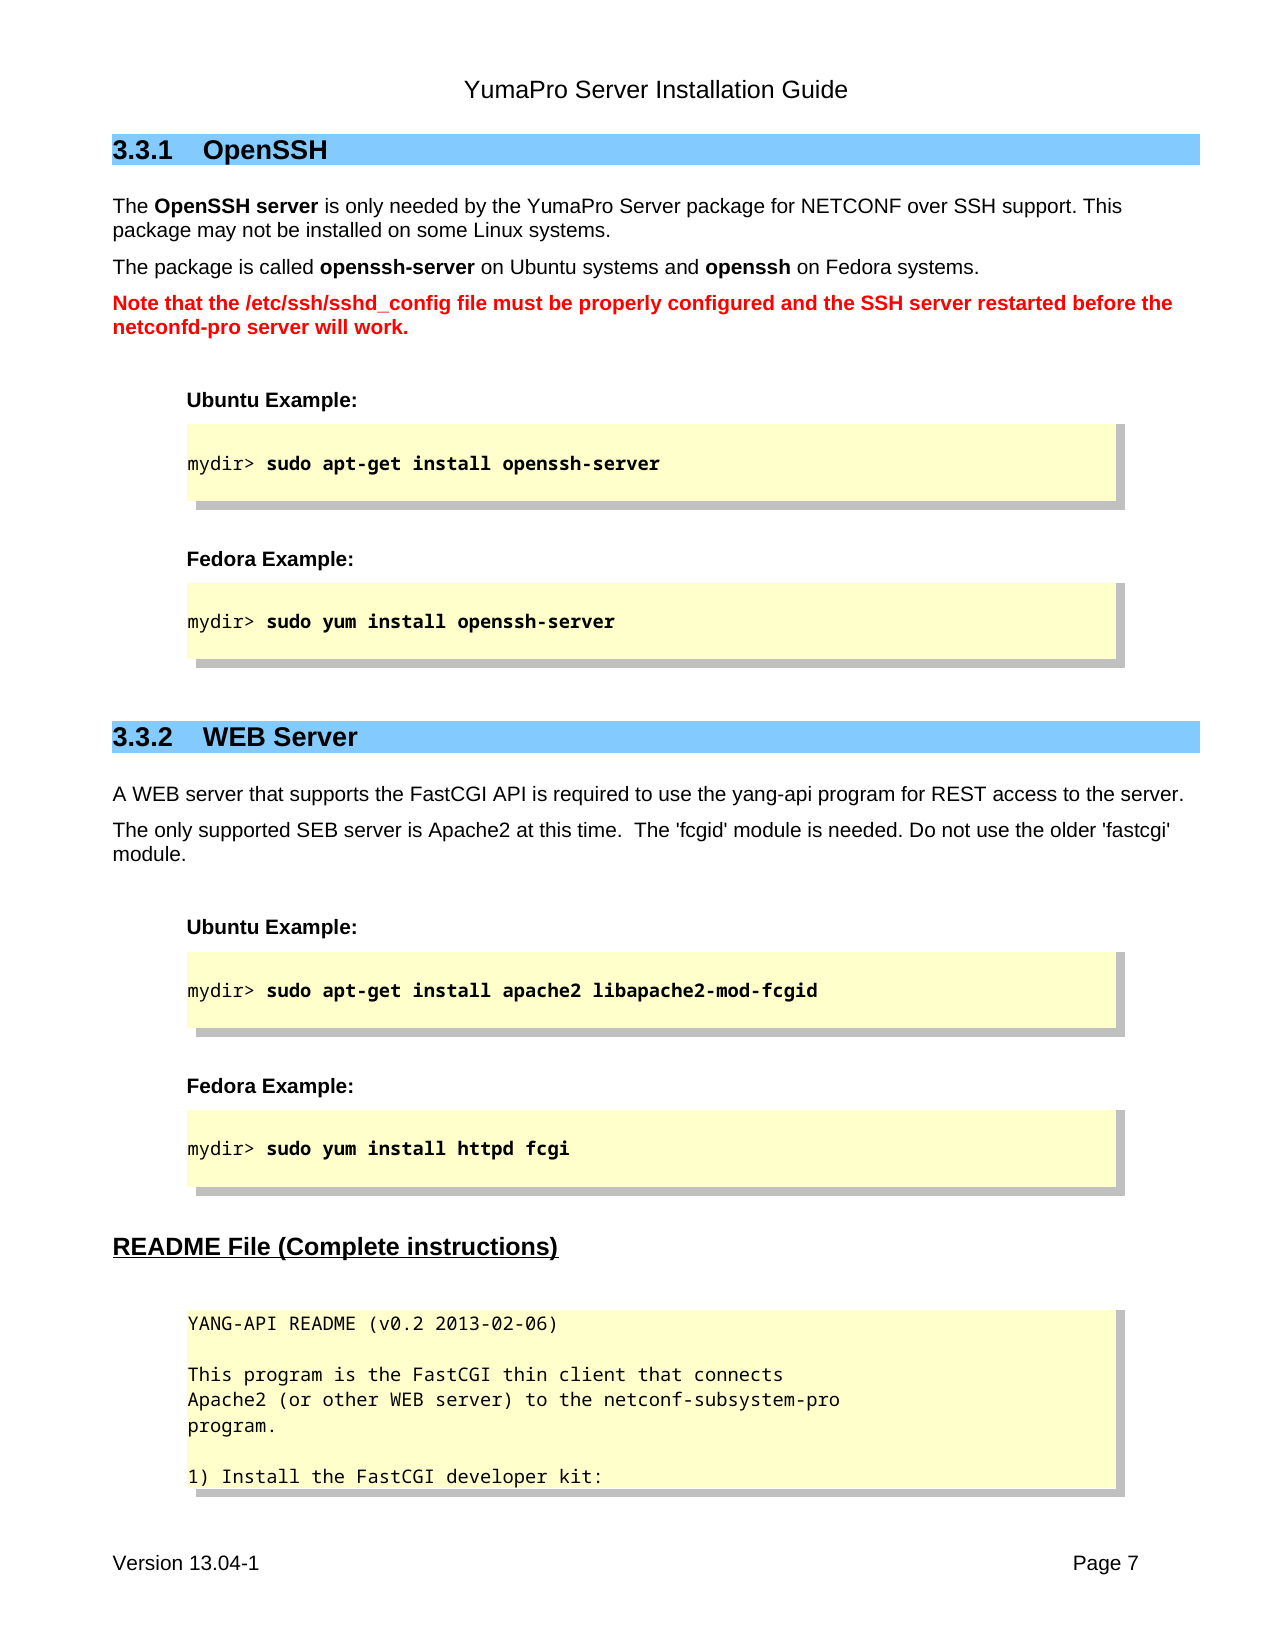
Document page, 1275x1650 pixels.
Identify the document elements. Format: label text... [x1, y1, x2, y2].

text mydir> sudo yum install httpd fcgi [187, 1136, 1116, 1161]
text The only supported SEB server is Apache2 at this time. The 'fcgid' module is needed. Do not use the older 'fastcgi' module. [112, 818, 1200, 866]
text program. [187, 1412, 1116, 1437]
text The OpenSSH server is only needed by the YumaPro Server package for NETCONF over SSH support. This package may not be installed on some Linux systems. [112, 194, 1200, 242]
text mydir> sudo apt-get install openssh-server [187, 450, 1116, 475]
text mydir> sudo yum install openssh-server [187, 608, 1116, 634]
text The package is called openssh-server on Ubuntu systems and openssh on Fedora systems. [112, 254, 1200, 278]
text Ubuntu Example: [112, 388, 1200, 412]
text A WEB server that supports the FastCGI API is required to use the yang-api program for REST access to the server. [112, 782, 1200, 806]
text YANG-API README (v0.2 2013-02-06) [187, 1310, 1116, 1335]
text mydir> sudo apt-get install apache2 libapache2-mod-fcgid [187, 977, 1116, 1003]
text This program is the FastCGI thin client that connects [187, 1361, 1116, 1386]
text 1) Install the FastCGI developer kit: [187, 1463, 1116, 1488]
text Fedora Example: [112, 546, 1200, 570]
subtitle OpenSSH [112, 134, 1200, 165]
text Fedora Example: [112, 1074, 1200, 1098]
text README File (Complete instructions) [112, 1232, 1200, 1261]
text Note that the /etc/ssh/sshd_config file must be properly configured and the SSH server restarted before the netconfd-pro server will work. [112, 291, 1200, 339]
text Ubuntu Example: [112, 915, 1200, 939]
subtitle WEB Server [112, 721, 1200, 753]
text Apache2 (or other WEB server) to the netconf-subsystem-pro [187, 1386, 1116, 1412]
